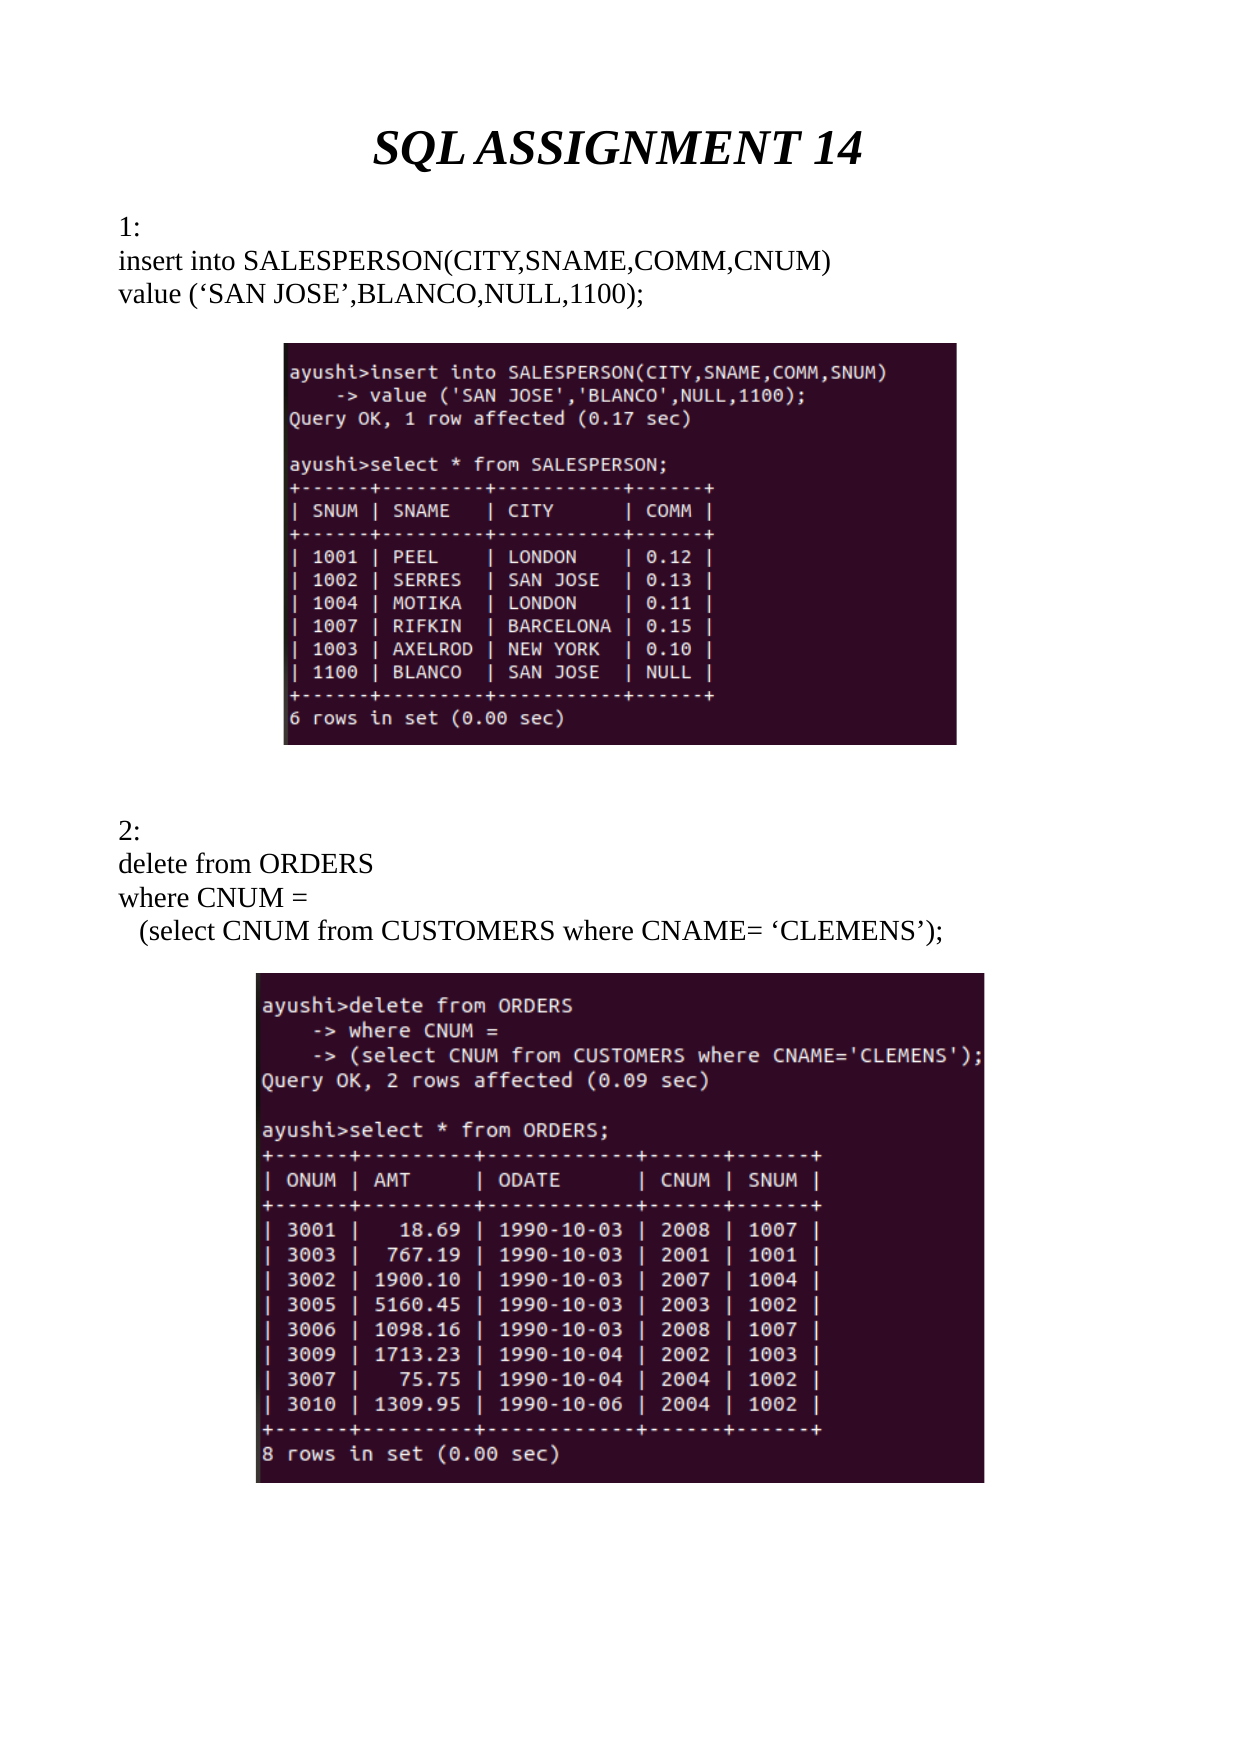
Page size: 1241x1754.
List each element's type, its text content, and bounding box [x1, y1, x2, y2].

text 1: [118, 209, 1122, 243]
picture [255, 973, 985, 1483]
text value (‘SAN JOSE’,BLANCO,NULL,1100); [118, 276, 1122, 310]
picture [283, 343, 957, 745]
text insert into SALESPERSON(CITY,SNAME,COMM,CNUM) [118, 243, 1122, 276]
text SQL ASSIGNMENT 14 [118, 118, 1122, 176]
text 2: [118, 813, 1122, 846]
text (select CNUM from CUSTOMERS where CNAME= ‘CLEMENS’); [65, 913, 1181, 947]
text where CNUM = [118, 880, 1122, 913]
text delete from ORDERS [118, 846, 1122, 880]
